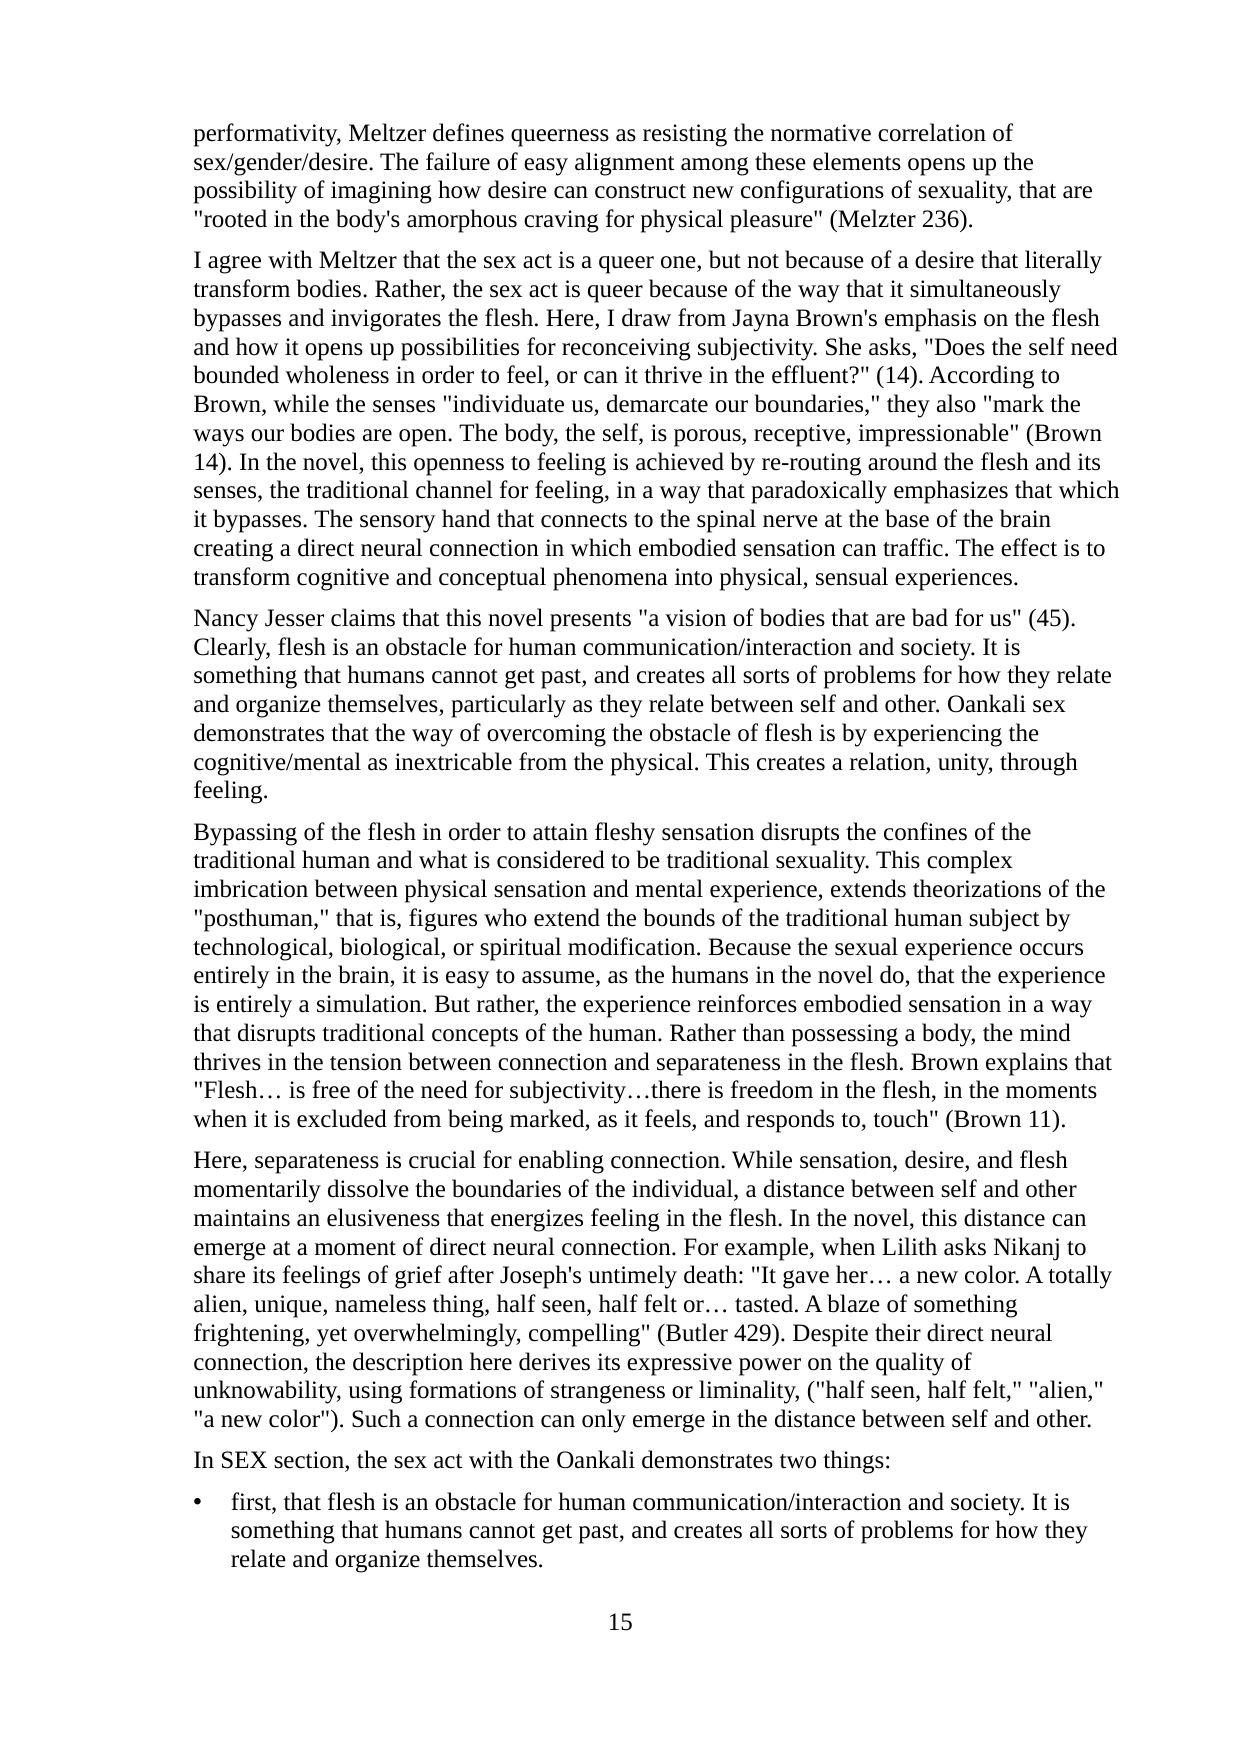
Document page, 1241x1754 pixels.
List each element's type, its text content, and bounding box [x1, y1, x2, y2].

list I agree with Meltzer that the sex act is a queer one, but not because of a desire that literally transform bodies. Rather, the sex act is queer because of the way that it simultaneously bypasses and invigorates the flesh. Here, I draw from Jayna Brown's emphasis on the flesh and how it opens up possibilities for reconceiving subjectivity. She asks, "Does the self need bounded wholeness in order to feel, or can it thrive in the effluent?" (14). According to Brown, while the senses "individuate us, demarcate our boundaries," they also "mark the ways our bodies are open. The body, the self, is porous, receptive, impressionable" (Brown 14). In the novel, this openness to feeling is achieved by re-routing around the flesh and its senses, the traditional channel for feeling, in a way that paradoxically emphasizes that which it bypasses. The sensory hand that connects to the spinal nerve at the base of the brain creating a direct neural connection in which embodied sensation can traffic. The effect is to transform cognitive and conceptual phenomena into physical, sensual experiences. [156, 246, 1122, 591]
list performativity, Meltzer defines queerness as resisting the normative correlation of sex/gender/desire. The failure of easy alignment among these elements opens up the possibility of imagining how desire can construct new configurations of sexuality, that are "rooted in the body's amorphous craving for physical pleasure" (Melzter 236). [156, 118, 1122, 233]
list Here, separateness is crucial for enabling connection. While sensation, desire, and flesh momentarily dissolve the boundaries of the individual, a distance between self and other maintains an elusiveness that energizes feeling in the flesh. In the novel, this distance can emerge at a moment of direct neural connection. For example, when Lilith asks Nikanj to share its feelings of grief after Joseph's untimely death: "It gave her… a new color. A totally alien, unique, nameless thing, half seen, half felt or… tasted. A blaze of something frightening, yet overwhelmingly, compelling" (Butler 429). Despite their direct neural connection, the description here derives its expressive power on the quality of unknowability, using formations of strangeness or liminality, ("half seen, half felt," "alien," "a new color"). Such a connection can only emerge in the distance between self and other. [156, 1146, 1122, 1433]
list In SEX section, the sex act with the Oankali demonstrates two things: [156, 1446, 1122, 1474]
list Bypassing of the flesh in order to attain fleshy sensation disrupts the confines of the traditional human and what is considered to be traditional sexuality. This complex imbrication between physical sensation and mental experience, extends theorizations of the "posthuman," that is, figures who extend the bounds of the traditional human subject by technological, biological, or spiritual modification. Because the sexual experience occurs entirely in the brain, it is easy to assume, as the humans in the novel do, that the experience is entirely a simulation. But rather, the experience reinforces embodied sensation in a way that disrupts traditional concepts of the human. Rather than possessing a body, the mind thrives in the tension between connection and separateness in the flesh. Brown explains that "Flesh… is free of the need for subjectivity…there is freedom in the flesh, in the moments when it is excluded from being marked, as it feels, and responds to, touch" (Brown 11). [156, 817, 1122, 1133]
list first, that flesh is an obstacle for human communication/interaction and society. It is something that humans cannot get past, and creates all sorts of problems for how they relate and organize themselves. [193, 1487, 1122, 1573]
list Nancy Jesser claims that this novel presents "a vision of bodies that are bad for us" (45). Clearly, flesh is an obstacle for human communication/interaction and society. It is something that humans cannot get past, and creates all sorts of problems for how they relate and organize themselves, particularly as they relate between self and other. Oankali sex demonstrates that the way of overcoming the obstacle of flesh is by experiencing the cognitive/mental as inextricable from the physical. This creates a relation, unity, through feeling. [156, 603, 1122, 804]
